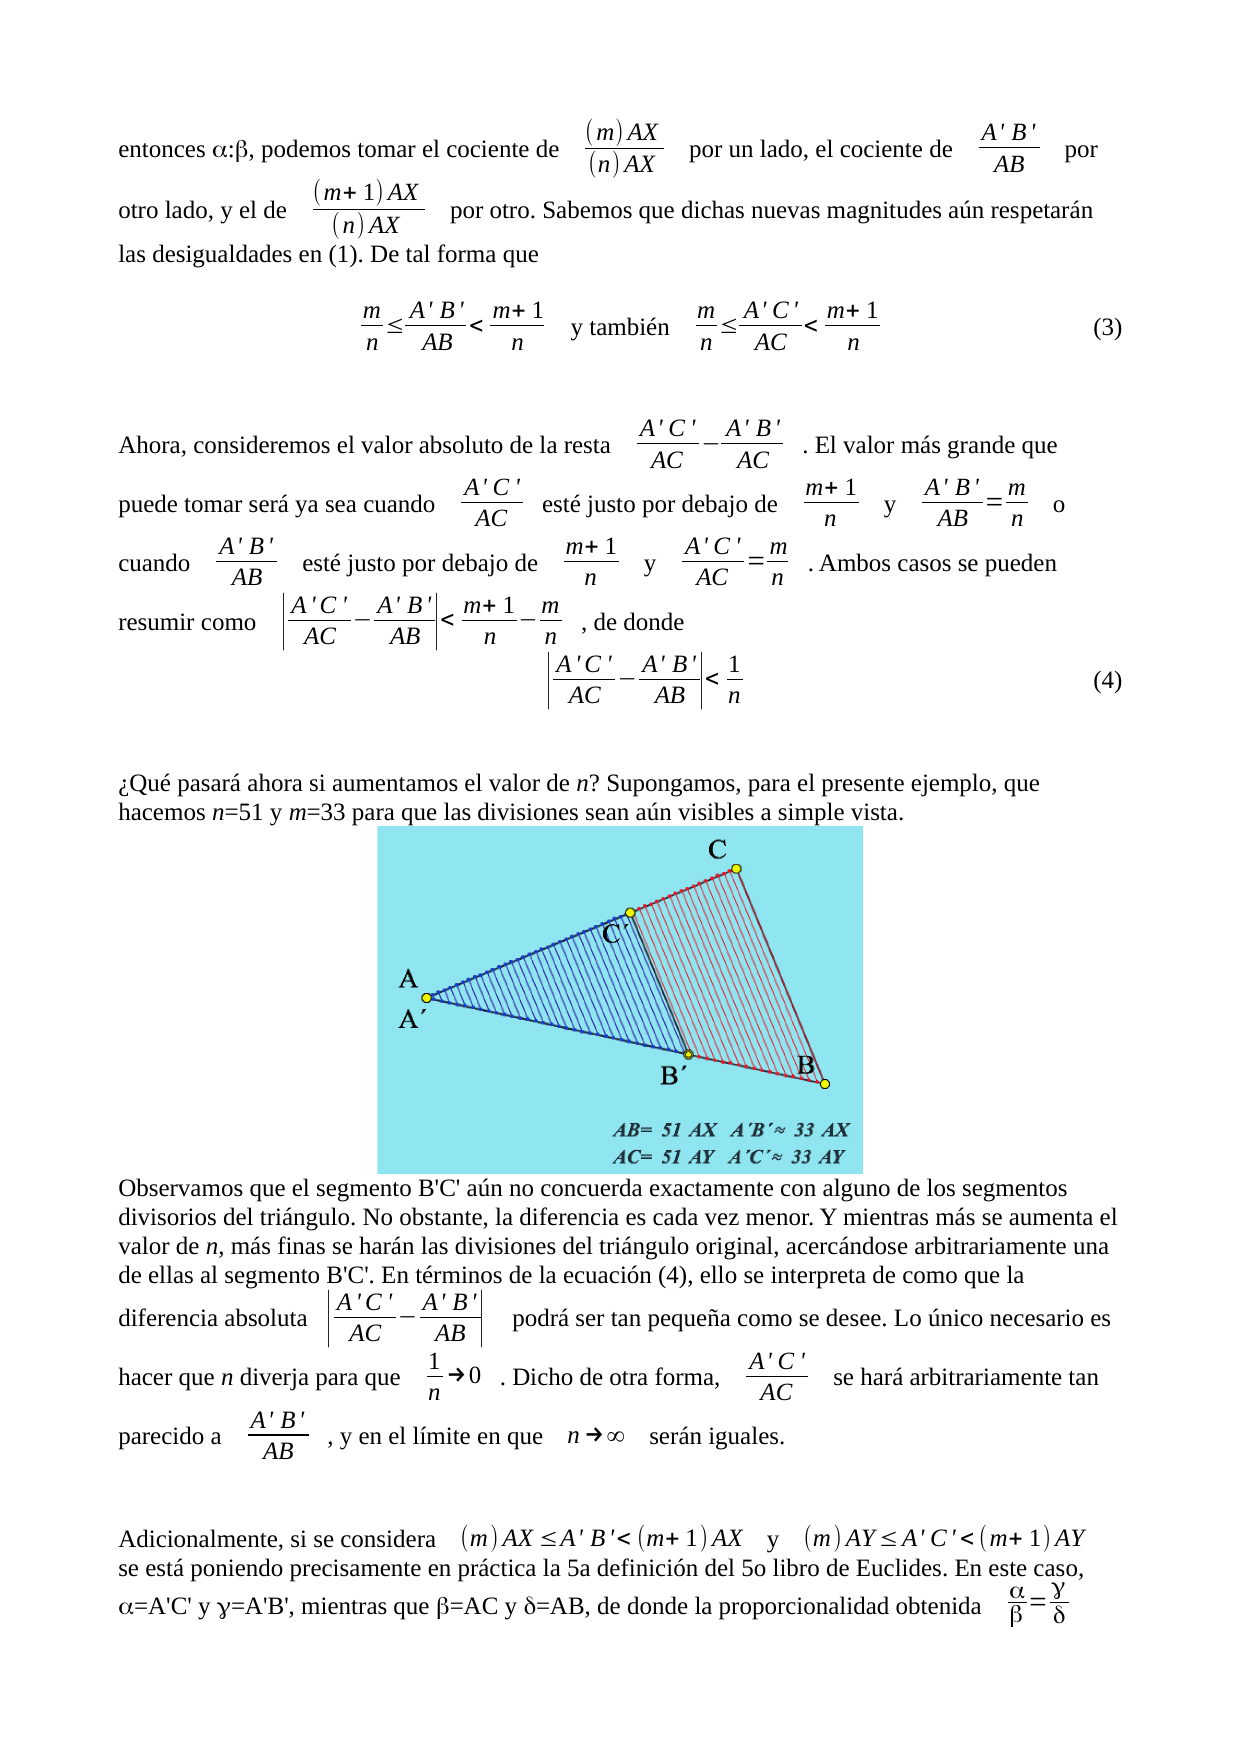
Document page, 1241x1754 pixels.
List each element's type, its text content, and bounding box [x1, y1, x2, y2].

text Echando mano de la proposición 15 del mismo libro de Euclides, que indica que si ma:mb, entonces a:b, podemos tomar el cociente de por un lado, el cociente de por otro lado, y el de por otro. Sabemos que dichas nuevas magnitudes aún respetarán las desigualdades en (1). De tal forma que [118, 118, 1122, 268]
picture [377, 826, 863, 1174]
text Adicionalmente, si se considera y se está poniendo precisamente en práctica la 5a definición del 5o libro de Euclides. En este caso, a=A'C' y g=A'B', mientras que b=AC y d=AB, de donde la proporcionalidad obtenida corresponde a . Los valores correspondientes a m, m+1 y n, tales que mAX queda por debajo de A'B' pero que (m+1)AX queda justo por arriba aseguran la condición de que si el múltiplo (m+1)AX rebasaba a A'B', también el múltiplo (m+1)AY rebasaría a A'C', y si el múltiplo mAX quedaba por debajo de A'B', también el múltiplo mAY quedaría por debajo de A'C'. Lo demás consistió en afinar los valores de m y n al hacer que para lograr que la cantidad por la que rebasaban a su respectivo valor (o por la que quedaban por debajo) se redujera arbitrariamente. Esta es precisamente una forma de aplicar la 5a definición del libro V para demostrar que, si dos triángulos comparten un ángulo, sus lados adyacentes al mismo son proporcionales. [118, 1524, 1122, 1629]
text Ahora, consideremos el valor absoluto de la resta . El valor más grande que puede tomar será ya sea cuando esté justo por debajo de y o cuando esté justo por debajo de y . Ambos casos se pueden resumir como , de donde [118, 415, 1122, 651]
text ¿Qué pasará ahora si aumentamos el valor de n? Supongamos, para el presente ejemplo, que hacemos n=51 y m=33 para que las divisiones sean aún visibles a simple vista. [118, 768, 1122, 826]
text Observamos que el segmento B'C' aún no concuerda exactamente con alguno de los segmentos divisorios del triángulo. No obstante, la diferencia es cada vez menor. Y mientras más se aumenta el valor de n, más finas se harán las divisiones del triángulo original, acercándose arbitrariamente una de ellas al segmento B'C'. En términos de la ecuación (4), ello se interpreta de como que la diferencia absoluta podrá ser tan pequeña como se desee. Lo único necesario es hacer que n diverja para que . Dicho de otra forma, se hará arbitrariamente tan parecido a , y en el límite en que serán iguales. [118, 885, 1122, 1465]
text y también (3) [118, 297, 1122, 356]
text (4) [118, 651, 1122, 709]
